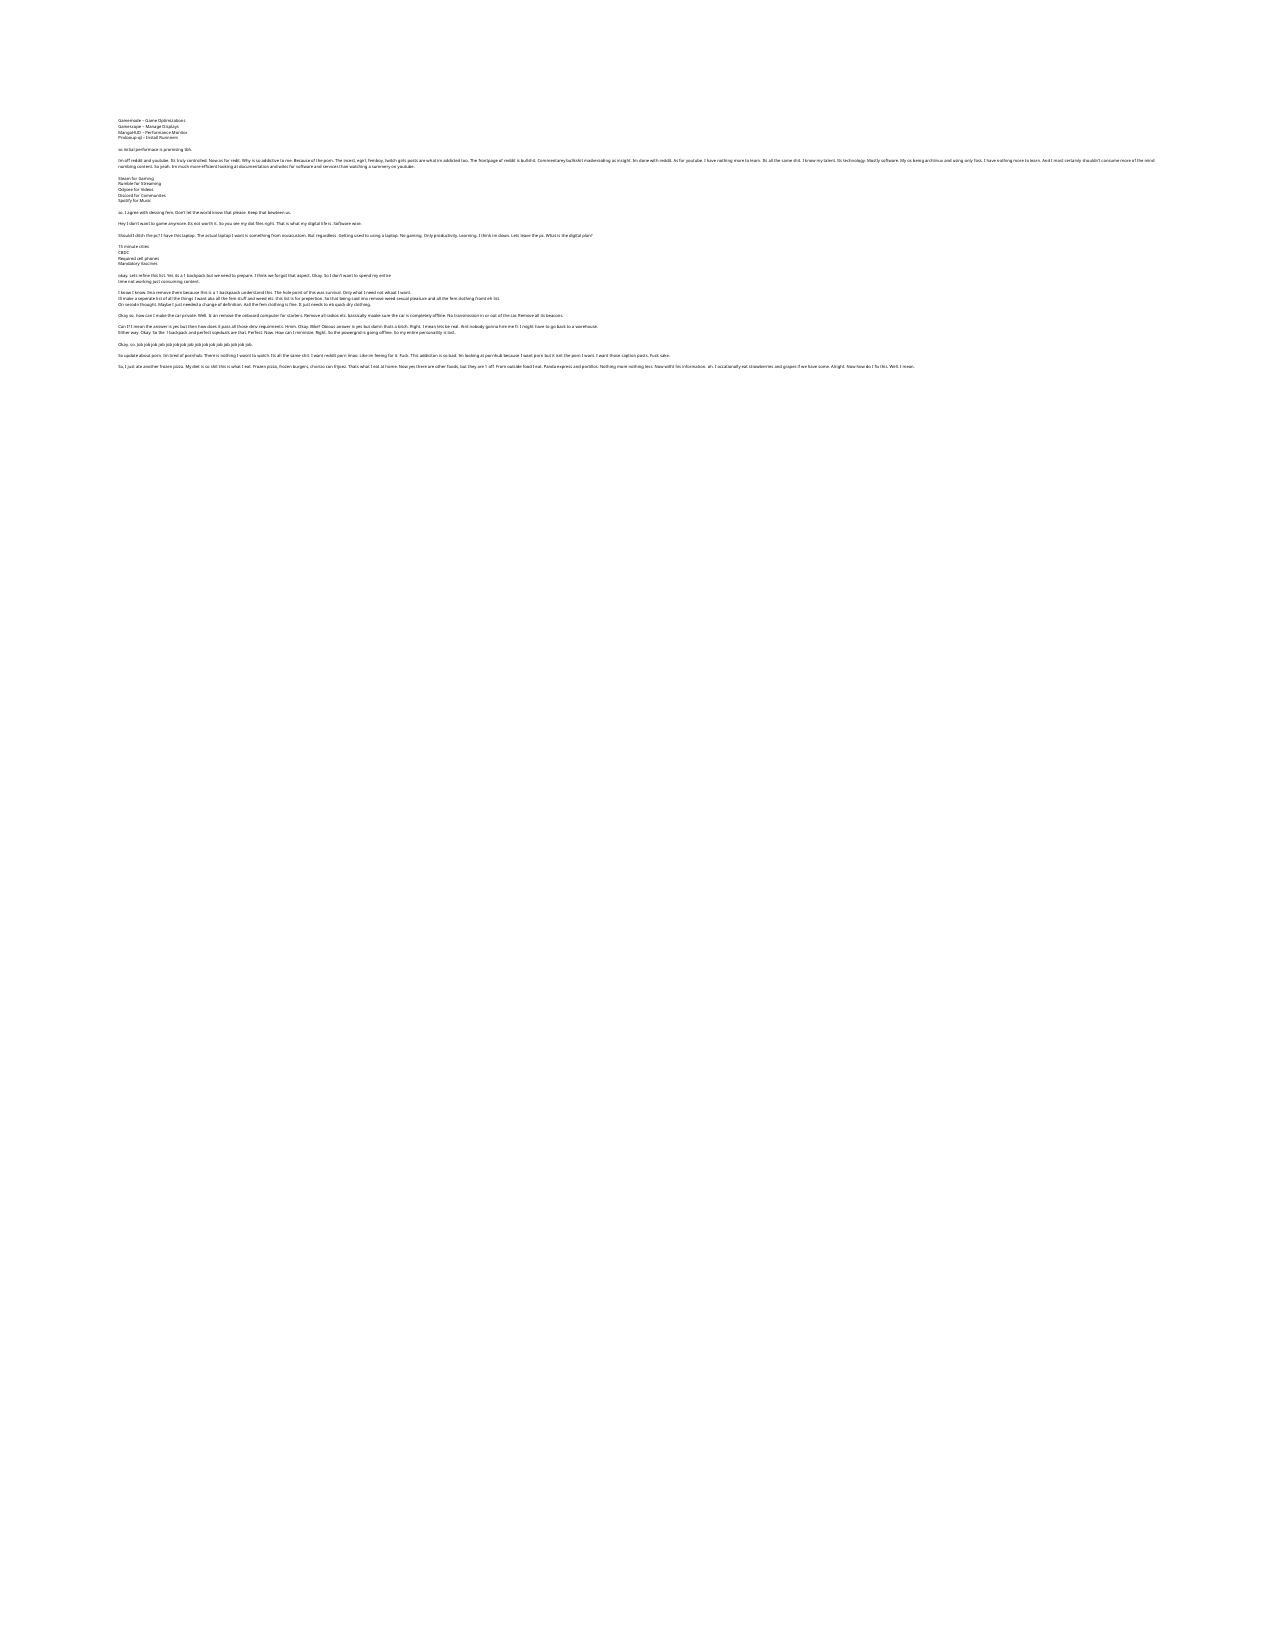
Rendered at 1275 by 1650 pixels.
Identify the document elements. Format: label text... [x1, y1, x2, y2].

text Rumble for Streaming [118, 181, 1157, 187]
text MangoHUD – Performance Monitor [118, 129, 1157, 135]
text Spotify for Music [118, 198, 1157, 204]
text Either way. Okay. So the 1 backpack and perfect sqeduals are that. Perfect. Now. How can I minimize. Right. So the powergrid is going offline. So my entire personallity is lost. [118, 330, 1157, 336]
text Mandatory Vaccines [118, 261, 1157, 267]
text Ill make a seperate list of all the things I want aka all the fem stuff and weed etc. this list is for prepertion. So that being said ima remove weed sexual pleasure and all the fem clothing fromt eh list. [118, 296, 1157, 301]
text CBDC [118, 250, 1157, 256]
text Protonup-qt – Install Runnners [118, 135, 1157, 141]
text Required cell phones [118, 256, 1157, 261]
text 15 minute cities [118, 244, 1157, 250]
text time not working just consuming content. [118, 278, 1157, 284]
text I know I know. Ima remove them because this is a 1 backpaack understand this. The hole point of this was survival. Only what I need not whaat I want. [118, 290, 1157, 296]
text Odysee for Videos [118, 187, 1157, 193]
text Can I? I mean the answer is yes but then how does it pass all those dmv requirments. Hmm. Okay. Bike? Obious answer is yes but damn thats a bitch. Right. I mean lets be real. Aint nobody gonna hire me fr. I might have to go back to a warehouse. [118, 324, 1157, 330]
text Okay. so. Job job job job job job job job job job job job job job job job. [118, 342, 1157, 347]
text Hey I don’t want to game anymore. Its not worth it. So you see my dot files right. That is what my digital life is. Software wise. [118, 221, 1157, 227]
text On secodn thought. Maybe I just needed a change of definition. Aall the fem clothing is fine. It just needs to eb quick dry clothing. [118, 301, 1157, 307]
text So update about porn. Im tired of pornhub. There is nothing I wasnt to watch. Its all the same shit. I want reddit porn lmao. Like im feeing for it. Fuck. This addiciton is so bad. Im looking at pornhub because I want porn but it isnt the porn I want. I want those caption posts. Fuck sake. [118, 353, 1157, 359]
text Steam for Gaming [118, 175, 1157, 181]
text Gamemode – Game Optimizations [118, 118, 1157, 124]
text Gamescope – Manage Displays [118, 124, 1157, 129]
text Should I ditch the pc? I have this laptop. The actual laptop I want is something from novacustom. But regardless. Getting used to using a laptop. No gaming. Only productivity. Learning. I think im down. Lets leave the pc. What is the digital plan? [118, 233, 1157, 238]
text so. I agree with dessing fem. Don’t let the world know that please. Keep that bewteen us. [118, 210, 1157, 216]
text Discord for Communites [118, 193, 1157, 198]
text Okay so, how can I make the car private. Well. Ic an remove the onboard computer for starters. Remove all radios etc. bassically maake sure the car is completely offline. No transmission in or out of the car. Remove all its beacons. [118, 313, 1157, 319]
text so initial performace is promising tbh. [118, 147, 1157, 152]
text okay. Lets refine this list. Yes its a 1 backpack but we need to prepare. I think we forgot that aspect. Okay. So I don’t want to spend my entire [118, 273, 1157, 278]
